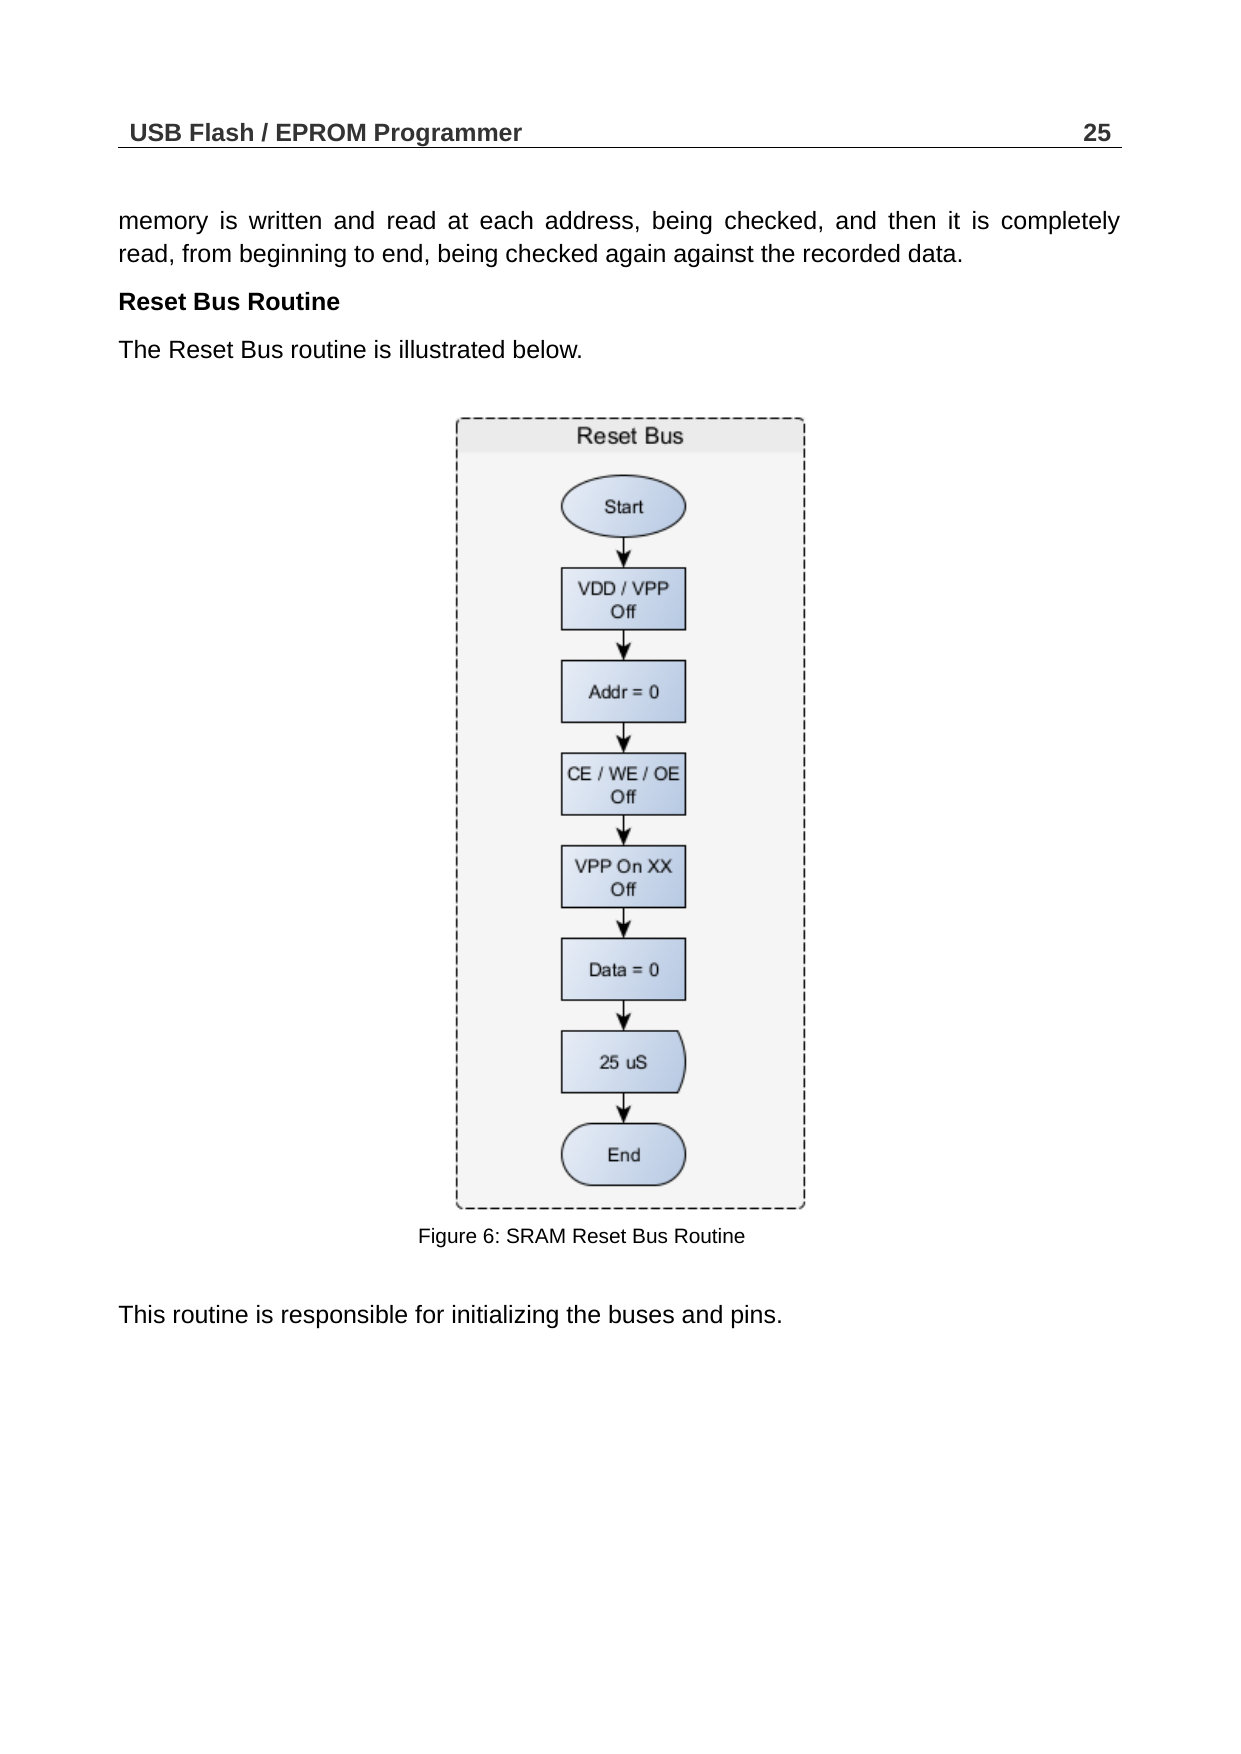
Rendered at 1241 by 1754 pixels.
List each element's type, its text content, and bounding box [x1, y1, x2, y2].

text This routine is responsible for initializing the buses and pins. [118, 1300, 1122, 1328]
text Figure 6: SRAM Reset Bus Routine [418, 1224, 822, 1248]
text memory is written and read at each address, being checked, and then it is completely read, from beginning to end, being checked again against the recorded data. [118, 206, 1122, 268]
text Reset Bus Routine [118, 287, 1122, 316]
text The Reset Bus routine is illustrated below. [118, 335, 1122, 363]
picture [417, 395, 823, 1224]
